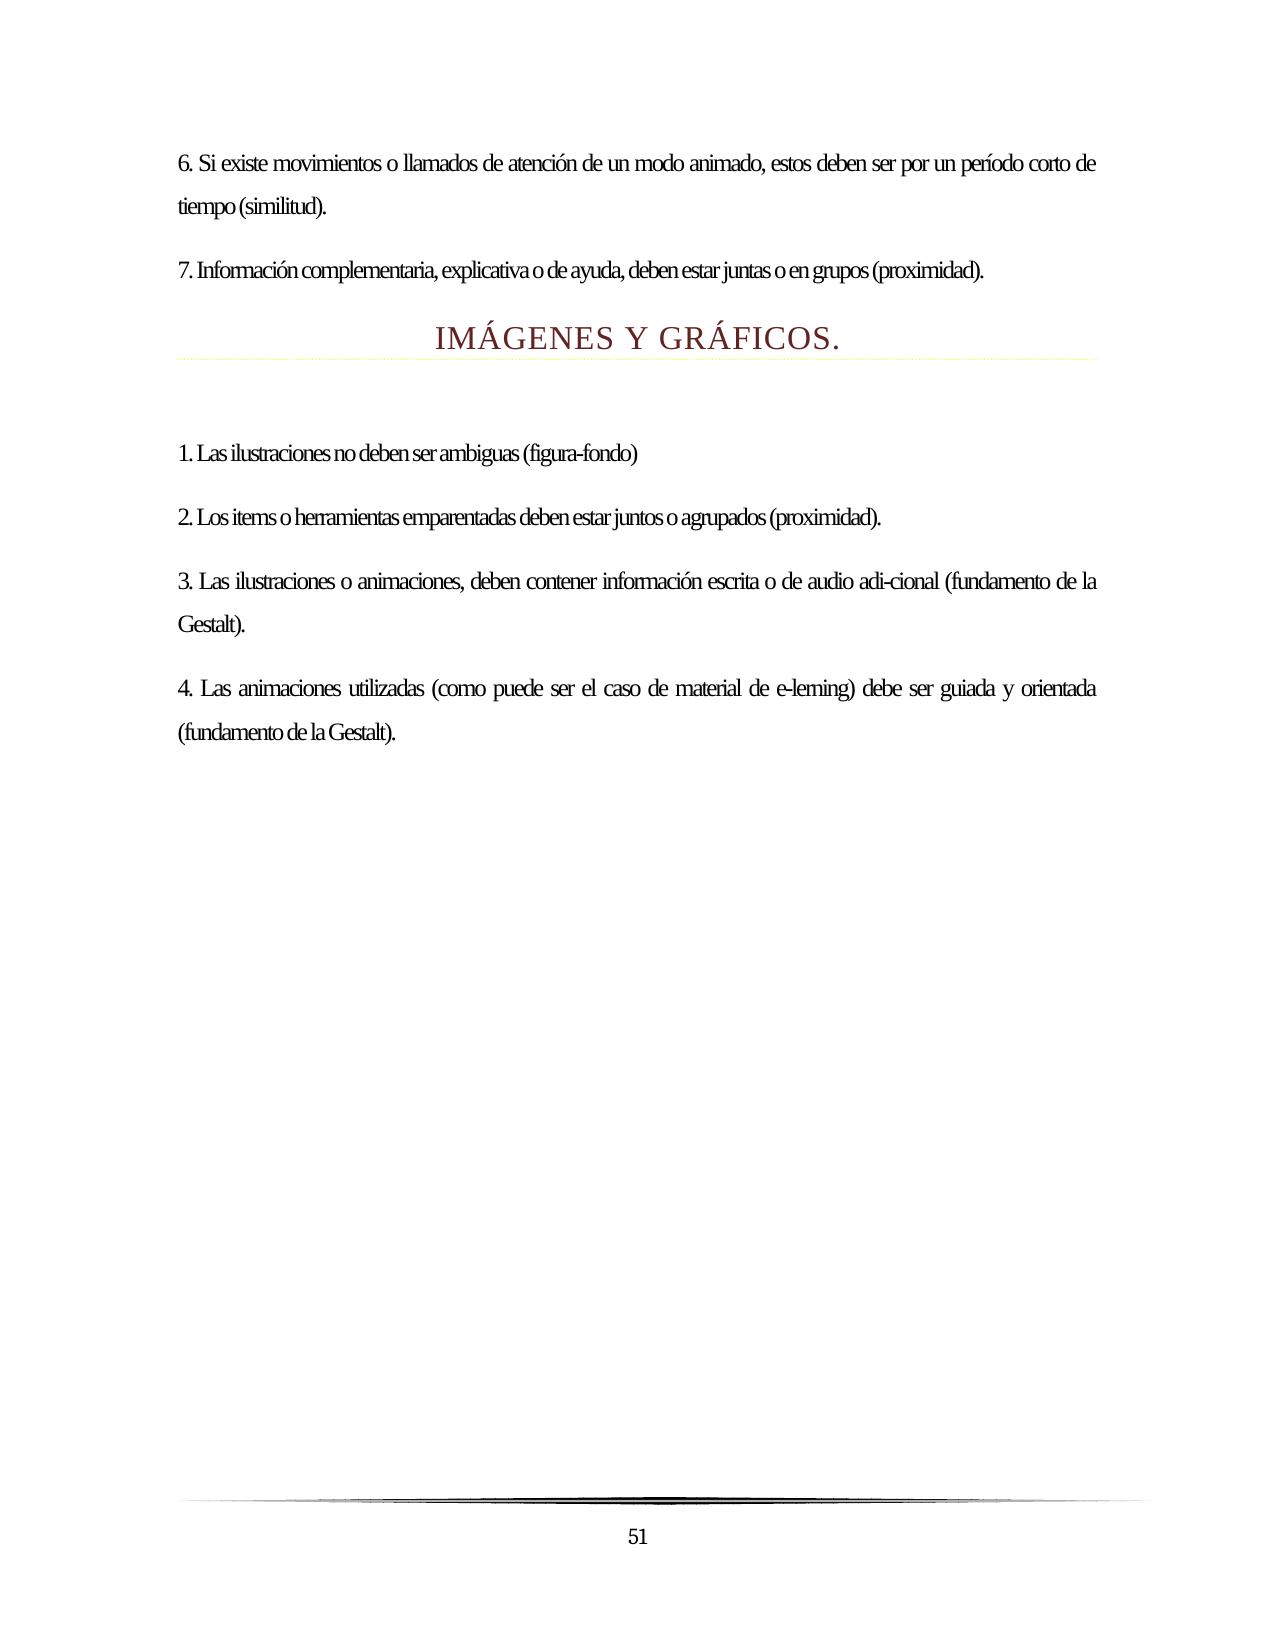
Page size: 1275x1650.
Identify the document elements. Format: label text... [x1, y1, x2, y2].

text 2. Los items o herramientas emparentadas deben estar juntos o agrupados (proximidad). [177, 502, 1098, 531]
picture [177, 1497, 1153, 1505]
text 7. Información complementaria, explicativa o de ayuda, deben estar juntas o en grupos (proximidad). [177, 255, 1098, 283]
text 4. Las animaciones utilizadas (como puede ser el caso de material de e-lerning) debe ser guiada y orientada (fundamento de la Gestalt). [177, 673, 1098, 745]
text 3. Las ilustraciones o animaciones, deben contener información escrita o de audio adi-cional (fundamento de la Gestalt). [177, 566, 1098, 638]
subtitle Imágenes y Gráficos. [177, 319, 1098, 360]
text 6. Si existe movimientos o llamados de atención de un modo animado, estos deben ser por un período corto de tiempo (similitud). [177, 148, 1098, 219]
text 1. Las ilustraciones no deben ser ambiguas (figura-fondo) [177, 438, 1098, 467]
